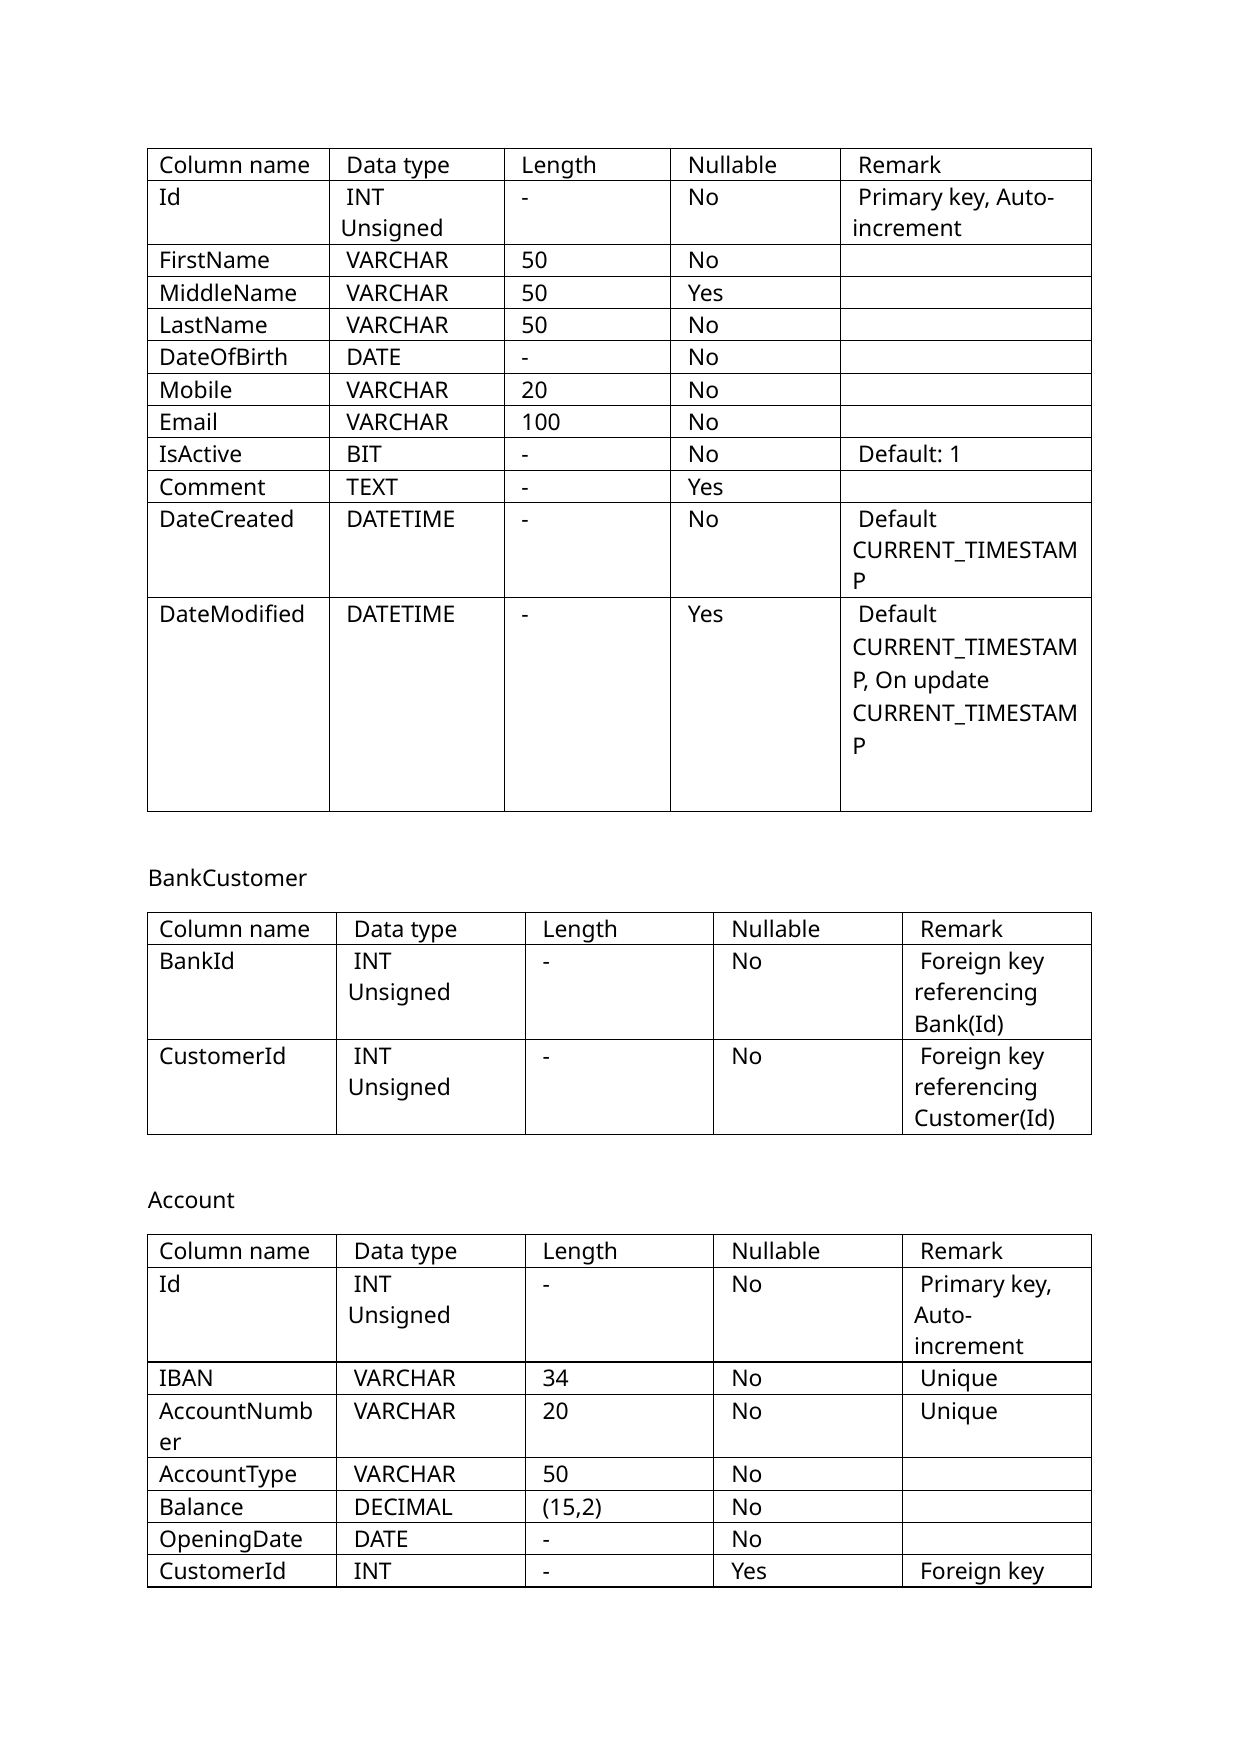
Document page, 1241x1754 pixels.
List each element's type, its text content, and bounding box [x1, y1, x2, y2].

table_cell No [714, 1395, 902, 1457]
text Account [148, 1184, 1093, 1216]
table_header Remark [903, 1235, 1091, 1267]
table_cell DateOfBirth [148, 341, 329, 373]
table_cell Yes [714, 1555, 902, 1586]
table_cell Primary key, Auto-increment [903, 1268, 1091, 1361]
table_cell No [671, 245, 840, 276]
table_cell No [671, 438, 840, 469]
table_cell DATETIME [330, 503, 504, 597]
table_cell TEXT [330, 471, 504, 502]
table_cell VARCHAR [337, 1395, 525, 1457]
table_cell LastName [148, 309, 329, 340]
table_cell DATE [337, 1523, 525, 1554]
table_cell Email [148, 406, 329, 437]
table_cell No [671, 309, 840, 340]
table_cell Default CURRENT_TIMESTAMP, On update CURRENT_TIMESTAMP [841, 598, 1091, 811]
table_header Length [526, 913, 713, 944]
table_cell INT Unsigned [337, 945, 525, 1039]
table_cell FirstName [148, 245, 329, 276]
table_cell No [714, 945, 902, 1039]
table_header Nullable [714, 913, 902, 944]
table_cell Primary key, Auto-increment [841, 181, 1091, 243]
table_cell Balance [148, 1491, 336, 1522]
table_cell - [505, 438, 670, 469]
table_cell No [671, 181, 840, 243]
table_cell [903, 1458, 1091, 1489]
table_cell [841, 277, 1091, 308]
table_cell 34 [526, 1363, 713, 1394]
table_cell Id [148, 1268, 336, 1361]
table_cell 50 [505, 245, 670, 276]
table_header Column name [148, 149, 329, 180]
table_cell INT Unsigned [337, 1268, 525, 1361]
table_cell No [714, 1458, 902, 1489]
table_header Nullable [671, 149, 840, 180]
table_cell - [505, 341, 670, 373]
table_cell - [526, 1040, 713, 1134]
table_cell 50 [505, 277, 670, 308]
table_cell - [526, 945, 713, 1039]
table_cell - [526, 1268, 713, 1361]
table_cell [903, 1491, 1091, 1522]
table_cell VARCHAR [337, 1363, 525, 1394]
table_cell [841, 406, 1091, 437]
table_cell INT Unsigned [337, 1040, 525, 1134]
table_cell [903, 1523, 1091, 1554]
table_cell - [526, 1555, 713, 1586]
table_cell No [671, 406, 840, 437]
table_cell Default: 1 [841, 438, 1091, 469]
table_cell INT [337, 1555, 525, 1586]
table_cell 20 [505, 374, 670, 405]
table_cell DECIMAL [337, 1491, 525, 1522]
table_cell Unique [903, 1395, 1091, 1457]
table_cell BIT [330, 438, 504, 469]
table_cell Default CURRENT_TIMESTAMP [841, 503, 1091, 597]
table_cell No [714, 1491, 902, 1522]
table_cell IBAN [148, 1363, 336, 1394]
table_cell DATETIME [330, 598, 504, 811]
table_cell [841, 471, 1091, 502]
table_cell - [505, 471, 670, 502]
table_cell Yes [671, 277, 840, 308]
table_cell AccountType [148, 1458, 336, 1489]
table_header Remark [841, 149, 1091, 180]
text BankCustomer [148, 862, 1093, 893]
table_cell VARCHAR [330, 309, 504, 340]
table_cell DATE [330, 341, 504, 373]
table_cell OpeningDate [148, 1523, 336, 1554]
table_cell VARCHAR [337, 1458, 525, 1489]
table_cell BankId [148, 945, 336, 1039]
table_cell CustomerId [148, 1040, 336, 1134]
table_header Column name [148, 913, 336, 944]
table_cell - [505, 598, 670, 811]
table_cell Id [148, 181, 329, 243]
table_cell VARCHAR [330, 406, 504, 437]
table_cell 20 [526, 1395, 713, 1457]
table_cell Unique [903, 1363, 1091, 1394]
table_cell Mobile [148, 374, 329, 405]
table_cell Foreign key referencing Bank(Id) [903, 945, 1091, 1039]
table_cell - [505, 503, 670, 597]
table_cell No [714, 1363, 902, 1394]
table_cell - [505, 181, 670, 243]
table_cell 50 [505, 309, 670, 340]
table_cell Comment [148, 471, 329, 502]
table_header Length [505, 149, 670, 180]
table_cell AccountNumber [148, 1395, 336, 1457]
table_cell INT Unsigned [330, 181, 504, 243]
table_cell No [714, 1040, 902, 1134]
table_header Data type [337, 913, 525, 944]
table_cell No [671, 503, 840, 597]
table_cell No [714, 1268, 902, 1361]
table_cell DateCreated [148, 503, 329, 597]
table_cell IsActive [148, 438, 329, 469]
table_cell Yes [671, 471, 840, 502]
table_cell Yes [671, 598, 840, 811]
table_cell Foreign key referencing Customer(Id) [903, 1040, 1091, 1134]
table_header Nullable [714, 1235, 902, 1267]
table_cell Foreign key [903, 1555, 1091, 1586]
table_cell No [671, 341, 840, 373]
table_header Column name [148, 1235, 336, 1267]
table_cell VARCHAR [330, 245, 504, 276]
table_cell MiddleName [148, 277, 329, 308]
table_header Data type [330, 149, 504, 180]
table_cell VARCHAR [330, 374, 504, 405]
table_cell - [526, 1523, 713, 1554]
table_cell VARCHAR [330, 277, 504, 308]
table_cell CustomerId [148, 1555, 336, 1586]
table_header Data type [337, 1235, 525, 1267]
table_cell DateModified [148, 598, 329, 811]
table_cell 100 [505, 406, 670, 437]
table_cell [841, 374, 1091, 405]
table_cell [841, 309, 1091, 340]
table_cell No [714, 1523, 902, 1554]
table_cell 50 [526, 1458, 713, 1489]
table_header Length [526, 1235, 713, 1267]
table_cell (15,2) [526, 1491, 713, 1522]
table_cell [841, 341, 1091, 373]
table_cell No [671, 374, 840, 405]
table_cell [841, 245, 1091, 276]
table_header Remark [903, 913, 1091, 944]
